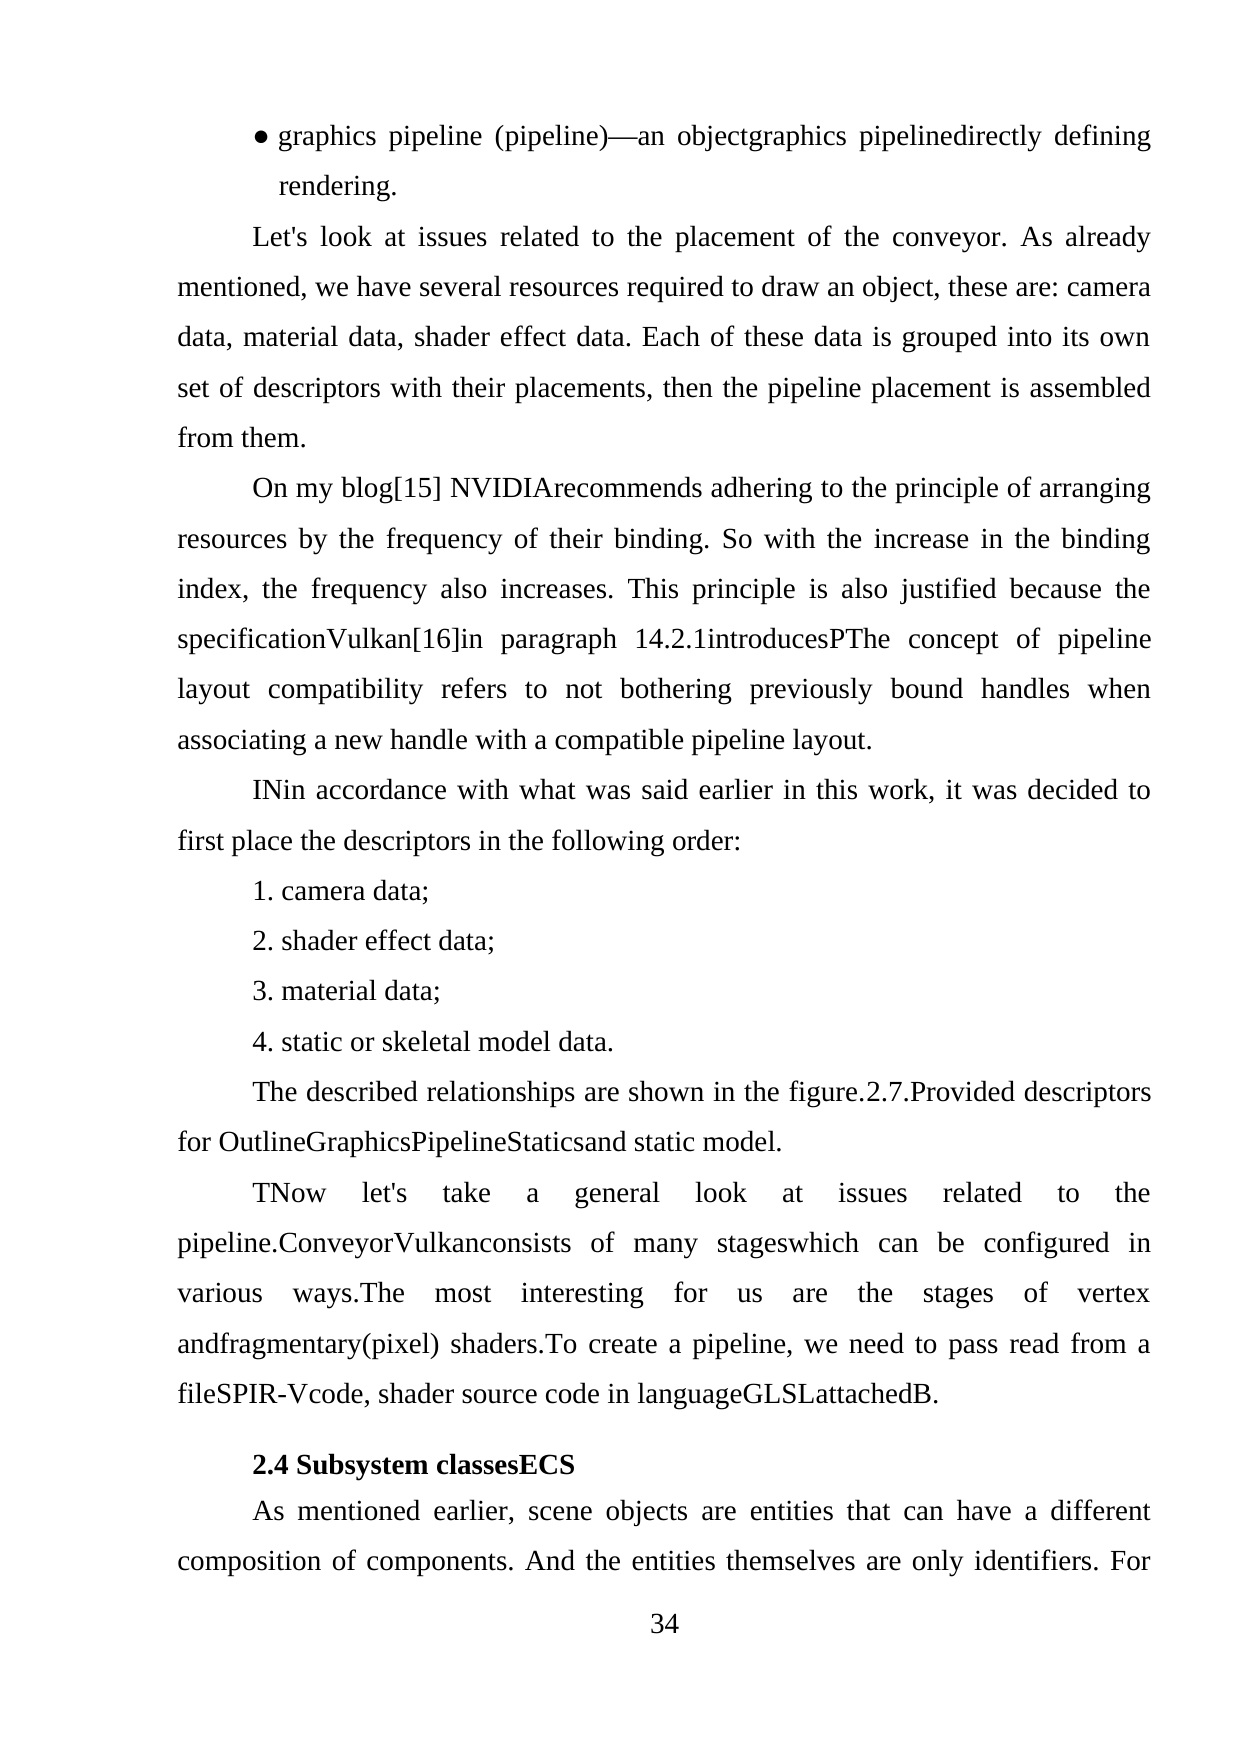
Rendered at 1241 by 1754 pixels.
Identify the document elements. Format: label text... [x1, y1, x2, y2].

text As mentioned earlier, scene objects are entities that can have a different composition of components. And the entities themselves are only identifiers. For [177, 1493, 1152, 1577]
list camera data; [252, 873, 1152, 906]
text TNow let's take a general look at issues related to the pipeline.ConveyorVulkanconsists of many stageswhich can be configured in various ways.The most interesting for us are the stages of vertex andfragmentary(pixel) shaders.To create a pipeline, we need to pass read from a fileSPIR-Vcode, shader source code in languageGLSLattachedB. [177, 1175, 1152, 1409]
text Let's look at issues related to the placement of the conveyor. As already mentioned, we have several resources required to draw an object, these are: camera data, material data, shader effect data. Each of these data is grouped into its own set of descriptors with their placements, then the pipeline placement is assembled from them. [177, 219, 1152, 454]
text The described relationships are shown in the figure.2.7.Provided descriptors for OutlineGraphicsPipelineStaticsand static model. [177, 1074, 1152, 1158]
list material data; [252, 973, 1152, 1007]
list shader effect data; [252, 923, 1152, 957]
subtitle Subsystem classesECS [177, 1447, 1152, 1481]
text On my blog[15] NVIDIArecommends adhering to the principle of arranging resources by the frequency of their binding. So with the increase in the binding index, the frequency also increases. This principle is also justified because the specificationVulkan[16]in paragraph 14.2.1introducesPThe concept of pipeline layout compatibility refers to not bothering previously bound handles when associating a new handle with a compatible pipeline layout. [177, 470, 1152, 756]
list graphics pipeline (pipeline)—an objectgraphics pipelinedirectly defining rendering. [252, 118, 1152, 202]
text INin accordance with what was said earlier in this work, it was decided to first place the descriptors in the following order: [177, 772, 1152, 856]
list static or skeletal model data. [252, 1024, 1152, 1057]
